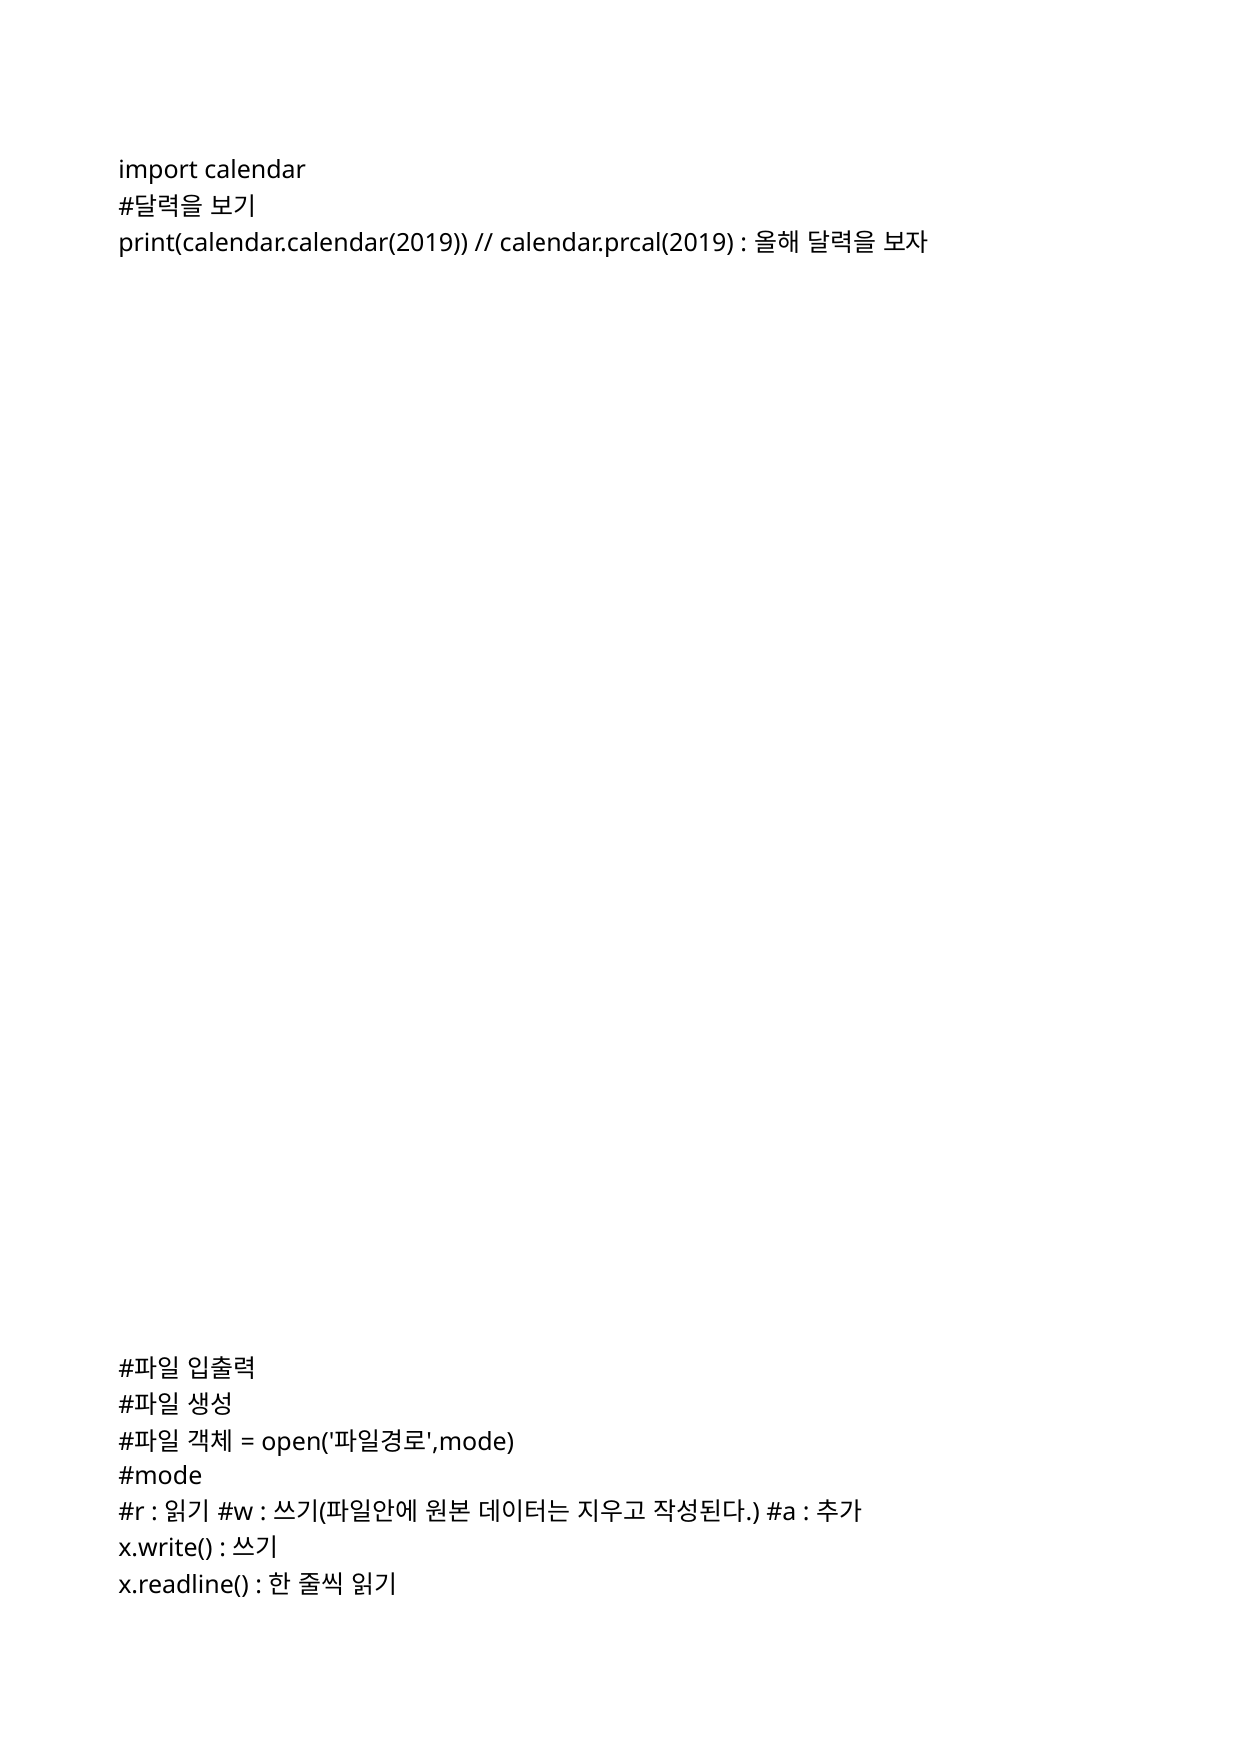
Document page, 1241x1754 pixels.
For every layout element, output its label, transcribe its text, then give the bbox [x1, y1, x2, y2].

text #mode [118, 1457, 1122, 1492]
text import calendar [118, 152, 1122, 186]
text #달력을 보기 [118, 186, 1122, 222]
text print(calendar.calendar(2019)) // calendar.prcal(2019) : 올해 달력을 보자 [118, 222, 1122, 259]
text #파일 생성 [118, 1385, 1122, 1421]
text #파일 입출력 [118, 1349, 1122, 1385]
text #r : 읽기 #w : 쓰기(파일안에 원본 데이터는 지우고 작성된다.) #a : 추가 [118, 1492, 1122, 1528]
text x.readline() : 한 줄씩 읽기 [118, 1564, 1122, 1600]
text x.write() : 쓰기 [118, 1528, 1122, 1564]
text #파일 객체 = open('파일경로',mode) [118, 1421, 1122, 1457]
